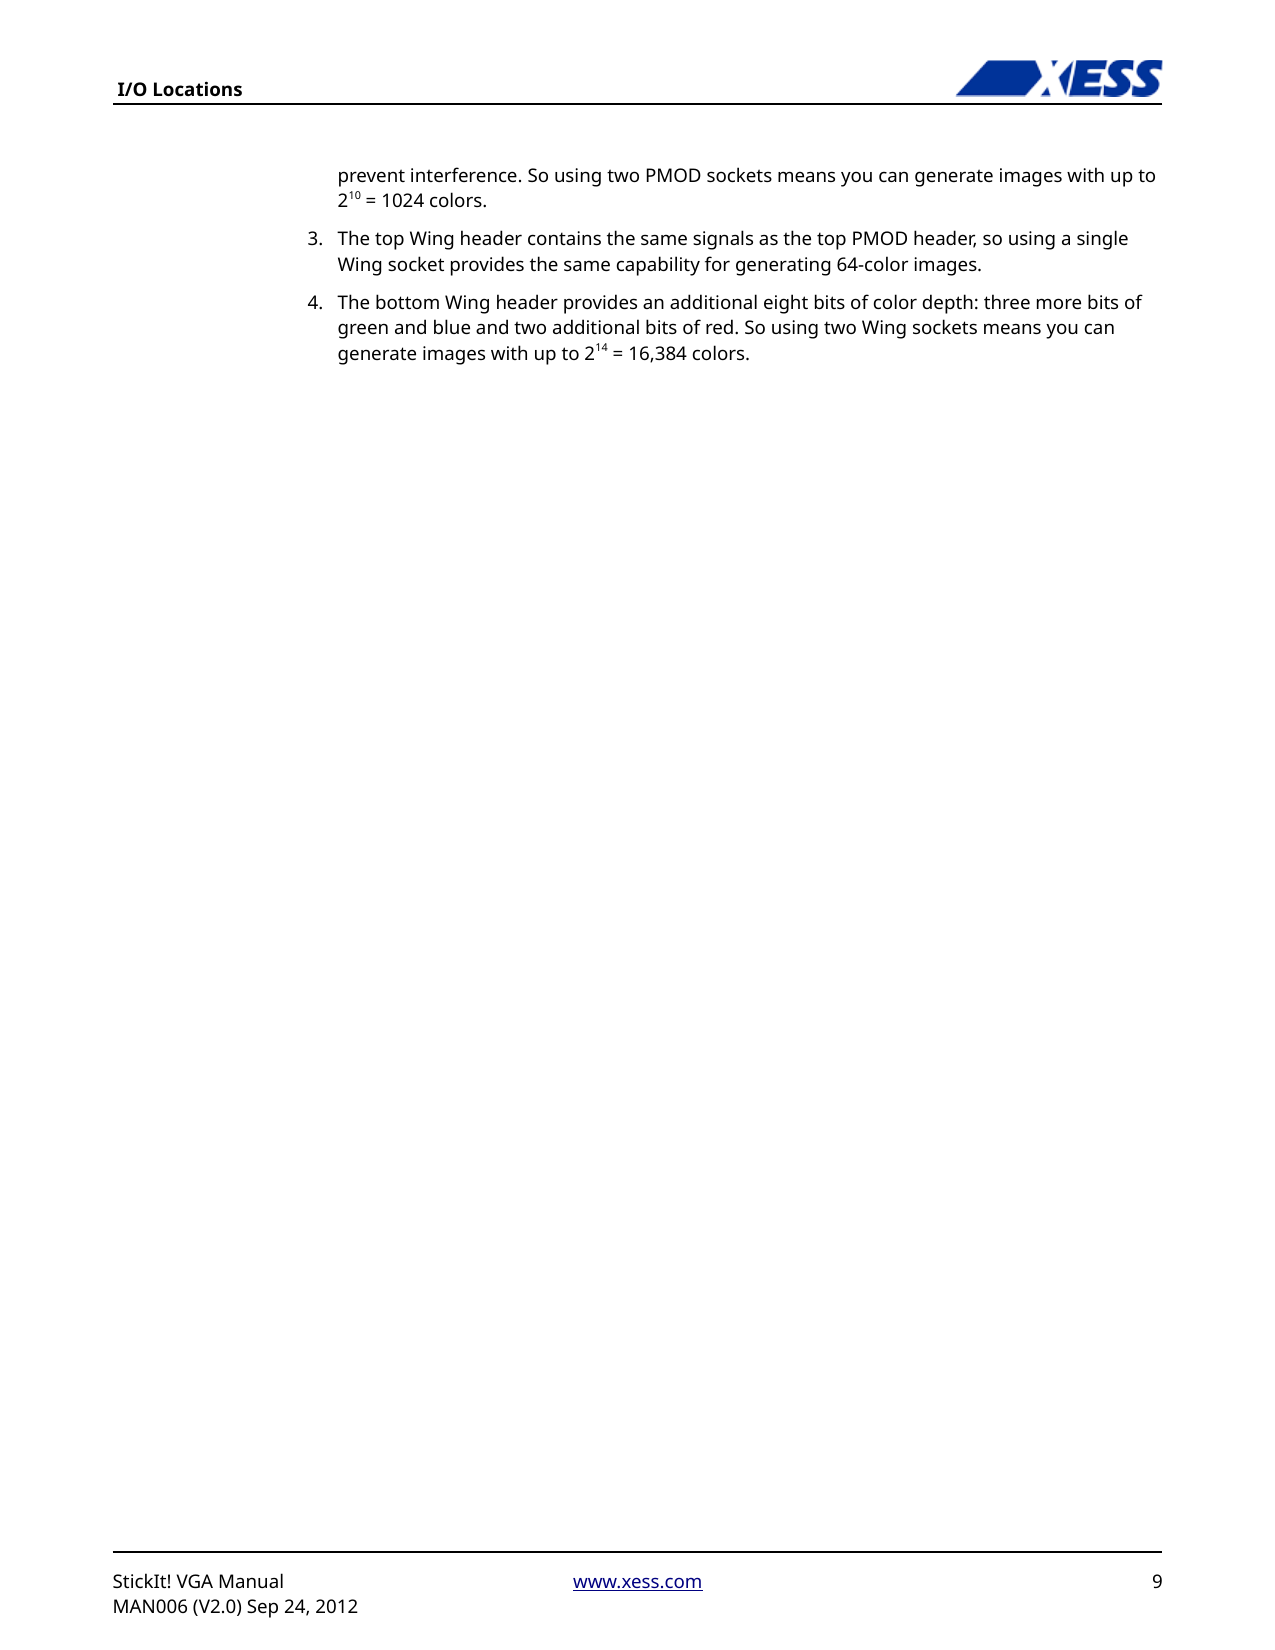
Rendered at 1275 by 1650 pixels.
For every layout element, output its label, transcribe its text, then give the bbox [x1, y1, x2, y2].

list prevent interference. So using two PMOD sockets means you can generate images with up to 210 = 1024 colors. [307, 162, 1162, 213]
picture [955, 60, 1163, 97]
list The top Wing header contains the same signals as the top PMOD header, so using a single Wing socket provides the same capability for generating 64-color images. [307, 226, 1162, 277]
list The bottom Wing header provides an additional eight bits of color depth: three more bits of green and blue and two additional bits of red. So using two Wing sockets means you can generate images with up to 214 = 16,384 colors. [307, 289, 1162, 366]
